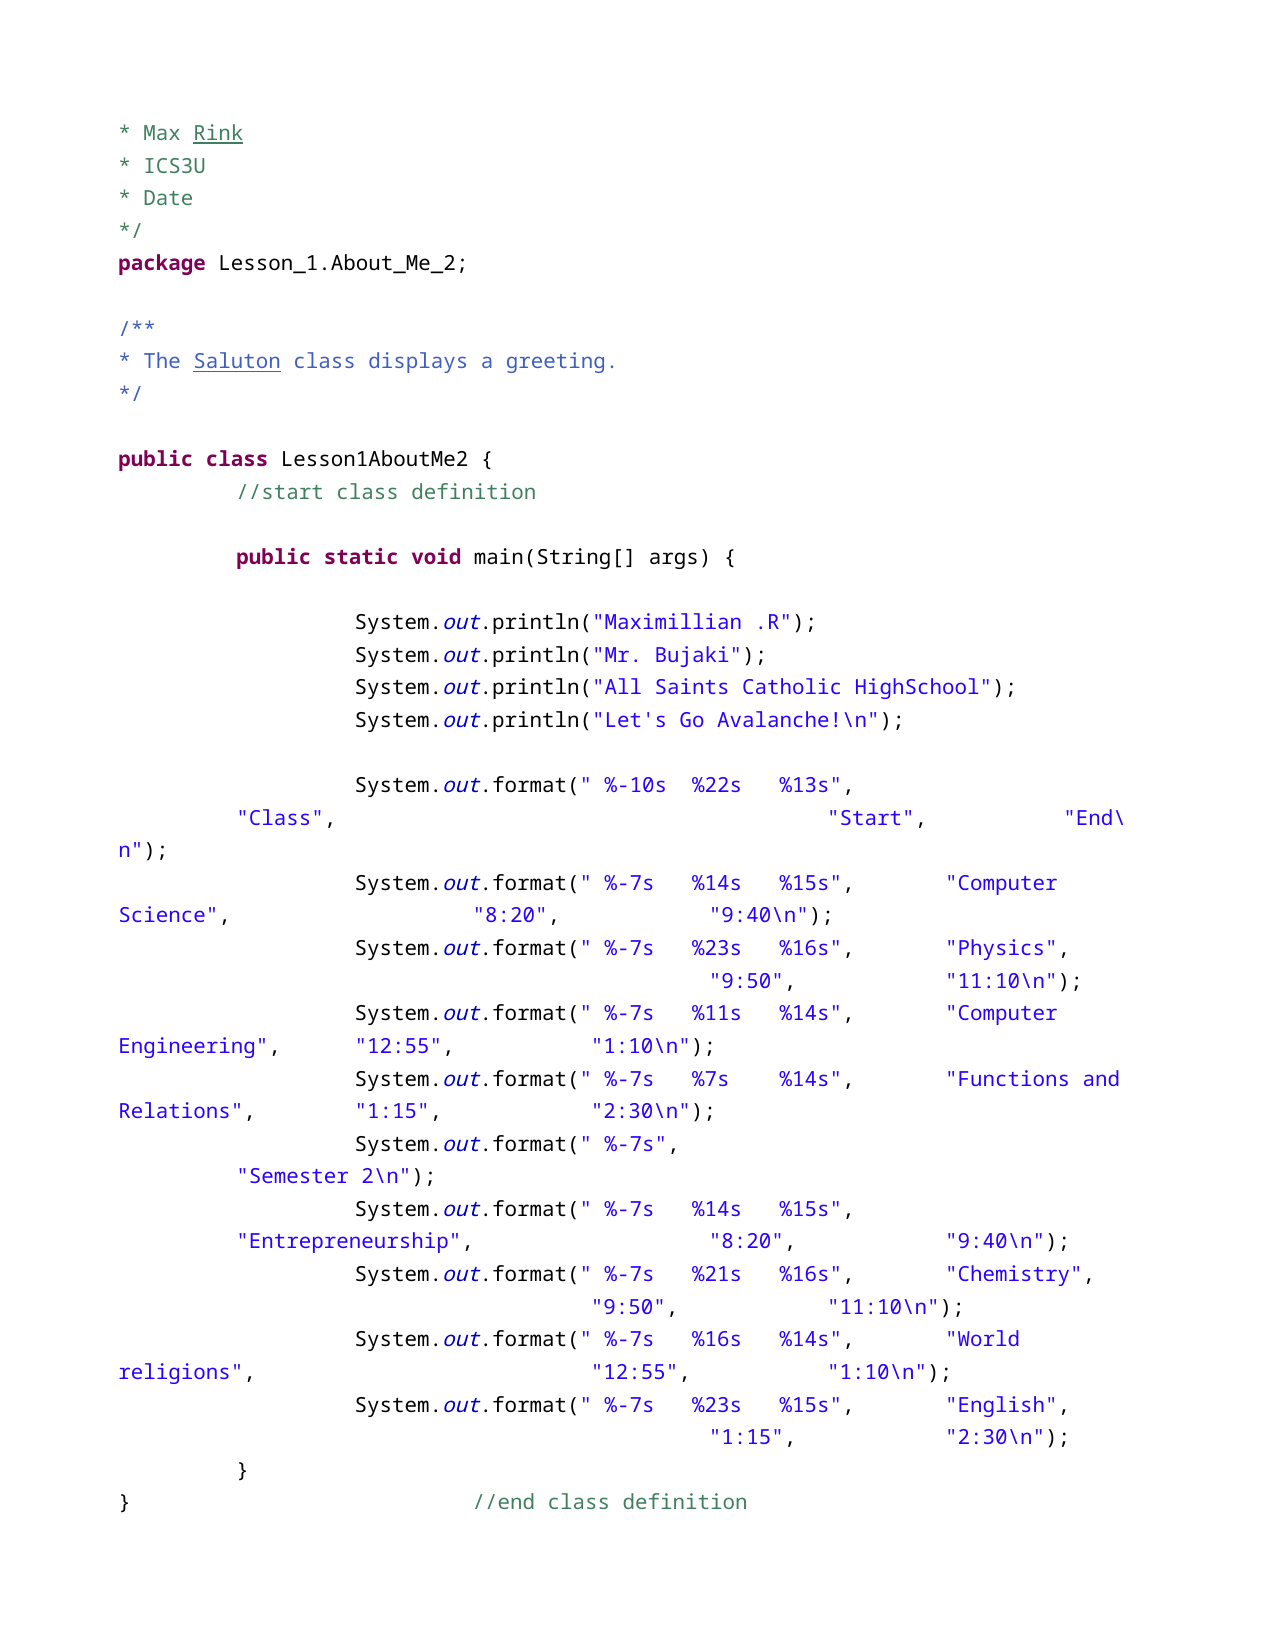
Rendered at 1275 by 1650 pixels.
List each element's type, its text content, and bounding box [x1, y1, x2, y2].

text */ [118, 216, 1157, 244]
text */ [118, 379, 1157, 407]
text System.out.format(" %-7s %7s %14s", "Functions and Relations", "1:15", "2:30\n"); [118, 1064, 1157, 1125]
text public class Lesson1AboutMe2 { [118, 444, 1157, 473]
text System.out.println("Mr. Bujaki"); [118, 640, 1157, 668]
text * ICS3U [118, 151, 1157, 179]
text System.out.format(" %-7s %16s %14s", "World religions", "12:55", "1:10\n"); [118, 1324, 1157, 1386]
text * Date [118, 183, 1157, 212]
text System.out.format(" %-7s", "Semester 2\n"); [118, 1129, 1157, 1190]
text System.out.println("Maximillian .R"); [118, 607, 1157, 636]
text * Max Rink [118, 118, 1157, 147]
text System.out.format(" %-10s %22s %13s", "Class", "Start", "End\n"); [118, 770, 1157, 864]
text /** [118, 314, 1157, 342]
text System.out.format(" %-7s %14s %15s", "Entrepreneurship", "8:20", "9:40\n"); [118, 1194, 1157, 1255]
text System.out.format(" %-7s %21s %16s", "Chemistry", "9:50", "11:10\n"); [118, 1259, 1157, 1320]
text System.out.format(" %-7s %23s %15s", "English", "1:15", "2:30\n"); [118, 1390, 1157, 1451]
text } //end class definition [118, 1487, 1157, 1516]
text System.out.format(" %-7s %23s %16s", "Physics", "9:50", "11:10\n"); [118, 933, 1157, 994]
text System.out.format(" %-7s %11s %14s", "Computer Engineering", "12:55", "1:10\n"); [118, 998, 1157, 1059]
text * The Saluton class displays a greeting. [118, 346, 1157, 375]
text System.out.println("All Saints Catholic HighSchool"); [118, 672, 1157, 701]
text System.out.println("Let's Go Avalanche!\n"); [118, 705, 1157, 733]
text } [118, 1455, 1157, 1483]
text package Lesson_1.About_Me_2; [118, 248, 1157, 277]
text System.out.format(" %-7s %14s %15s", "Computer Science", "8:20", "9:40\n"); [118, 868, 1157, 929]
text //start class definition [118, 477, 1157, 505]
text public static void main(String[] args) { [118, 542, 1157, 570]
